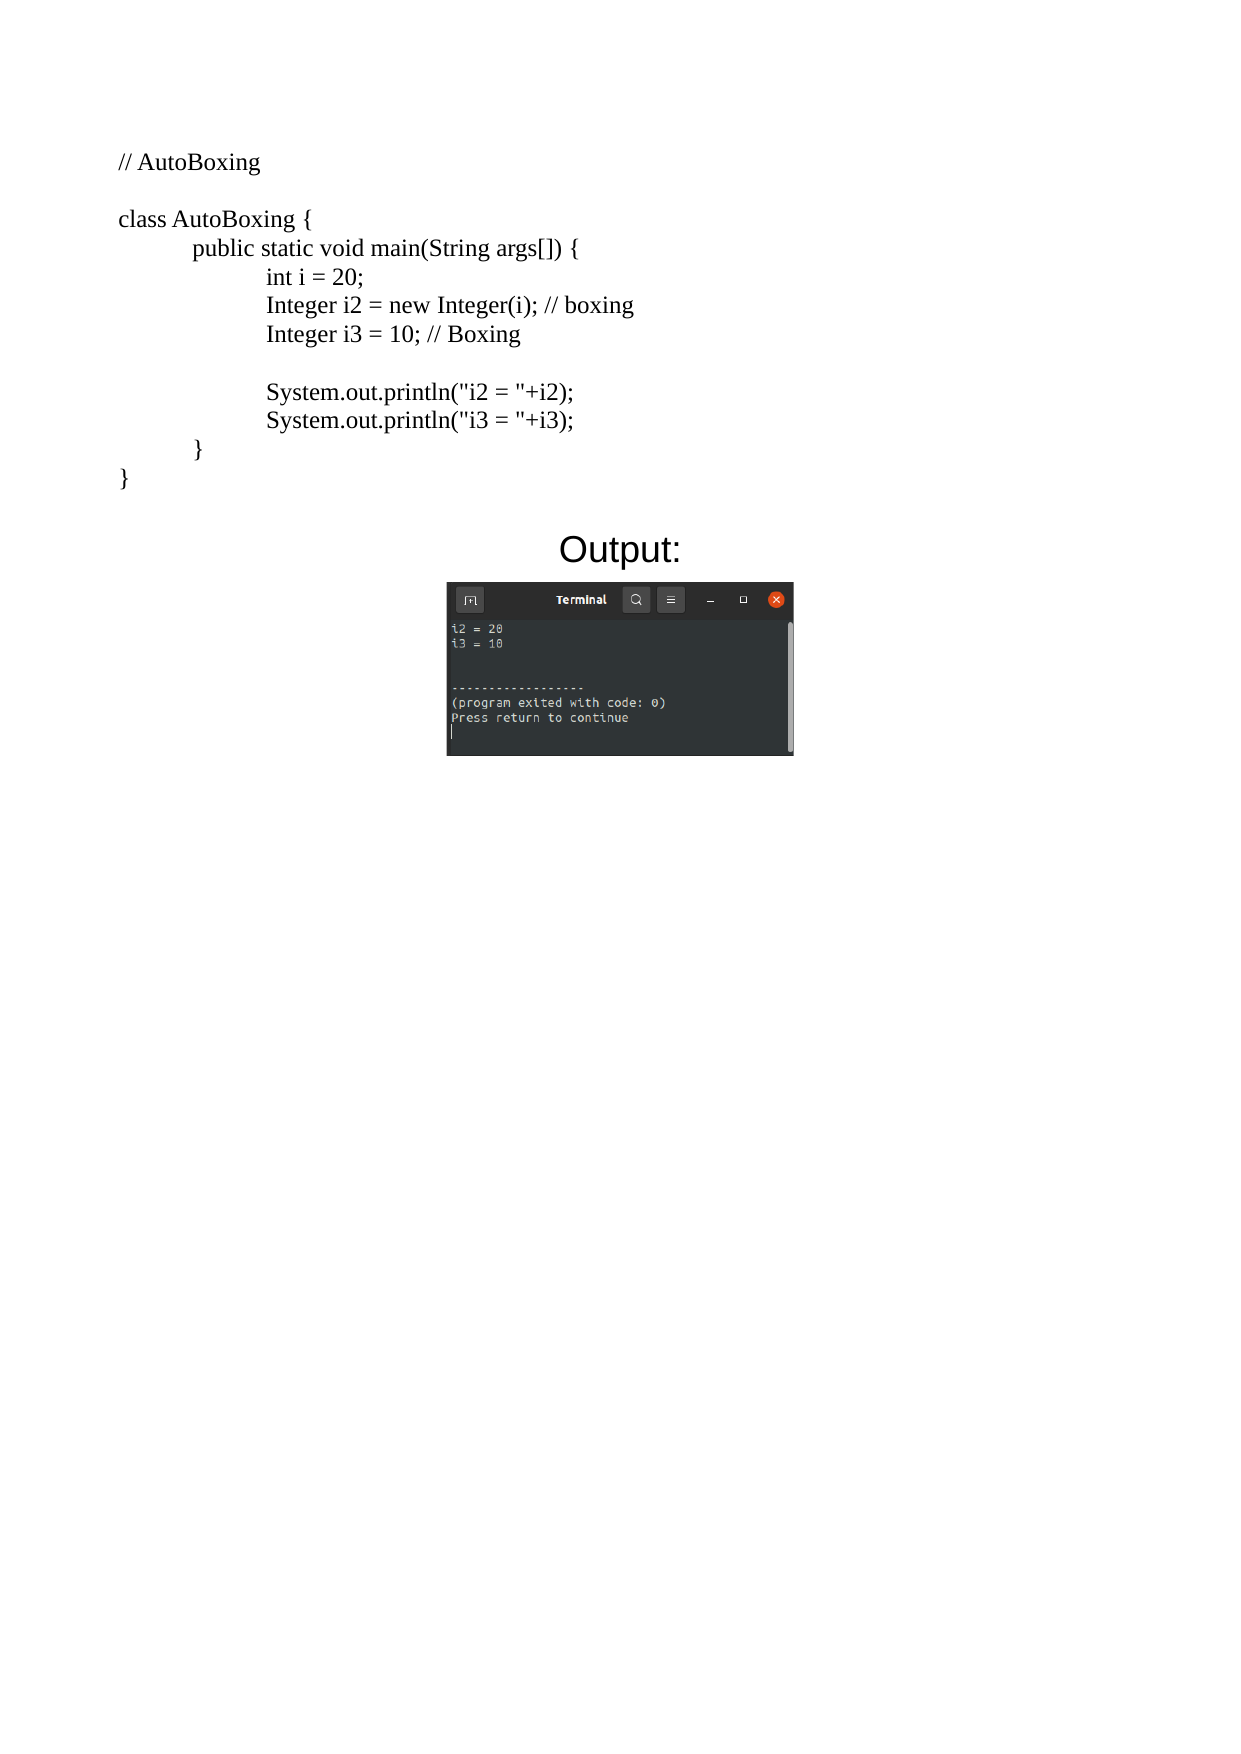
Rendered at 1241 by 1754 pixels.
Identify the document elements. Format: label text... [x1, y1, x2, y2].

text // AutoBoxing [118, 147, 1122, 176]
text } [118, 434, 1122, 463]
text Integer i2 = new Integer(i); // boxing [118, 291, 1122, 319]
text System.out.println("i3 = "+i3); [118, 406, 1122, 434]
subtitle Output: [118, 527, 1122, 570]
picture [446, 582, 794, 756]
text System.out.println("i2 = "+i2); [118, 377, 1122, 406]
text int i = 20; [118, 262, 1122, 291]
text } [118, 463, 1122, 492]
text Integer i3 = 10; // Boxing [118, 319, 1122, 348]
text class AutoBoxing { [118, 204, 1122, 233]
text public static void main(String args[]) { [118, 233, 1122, 262]
